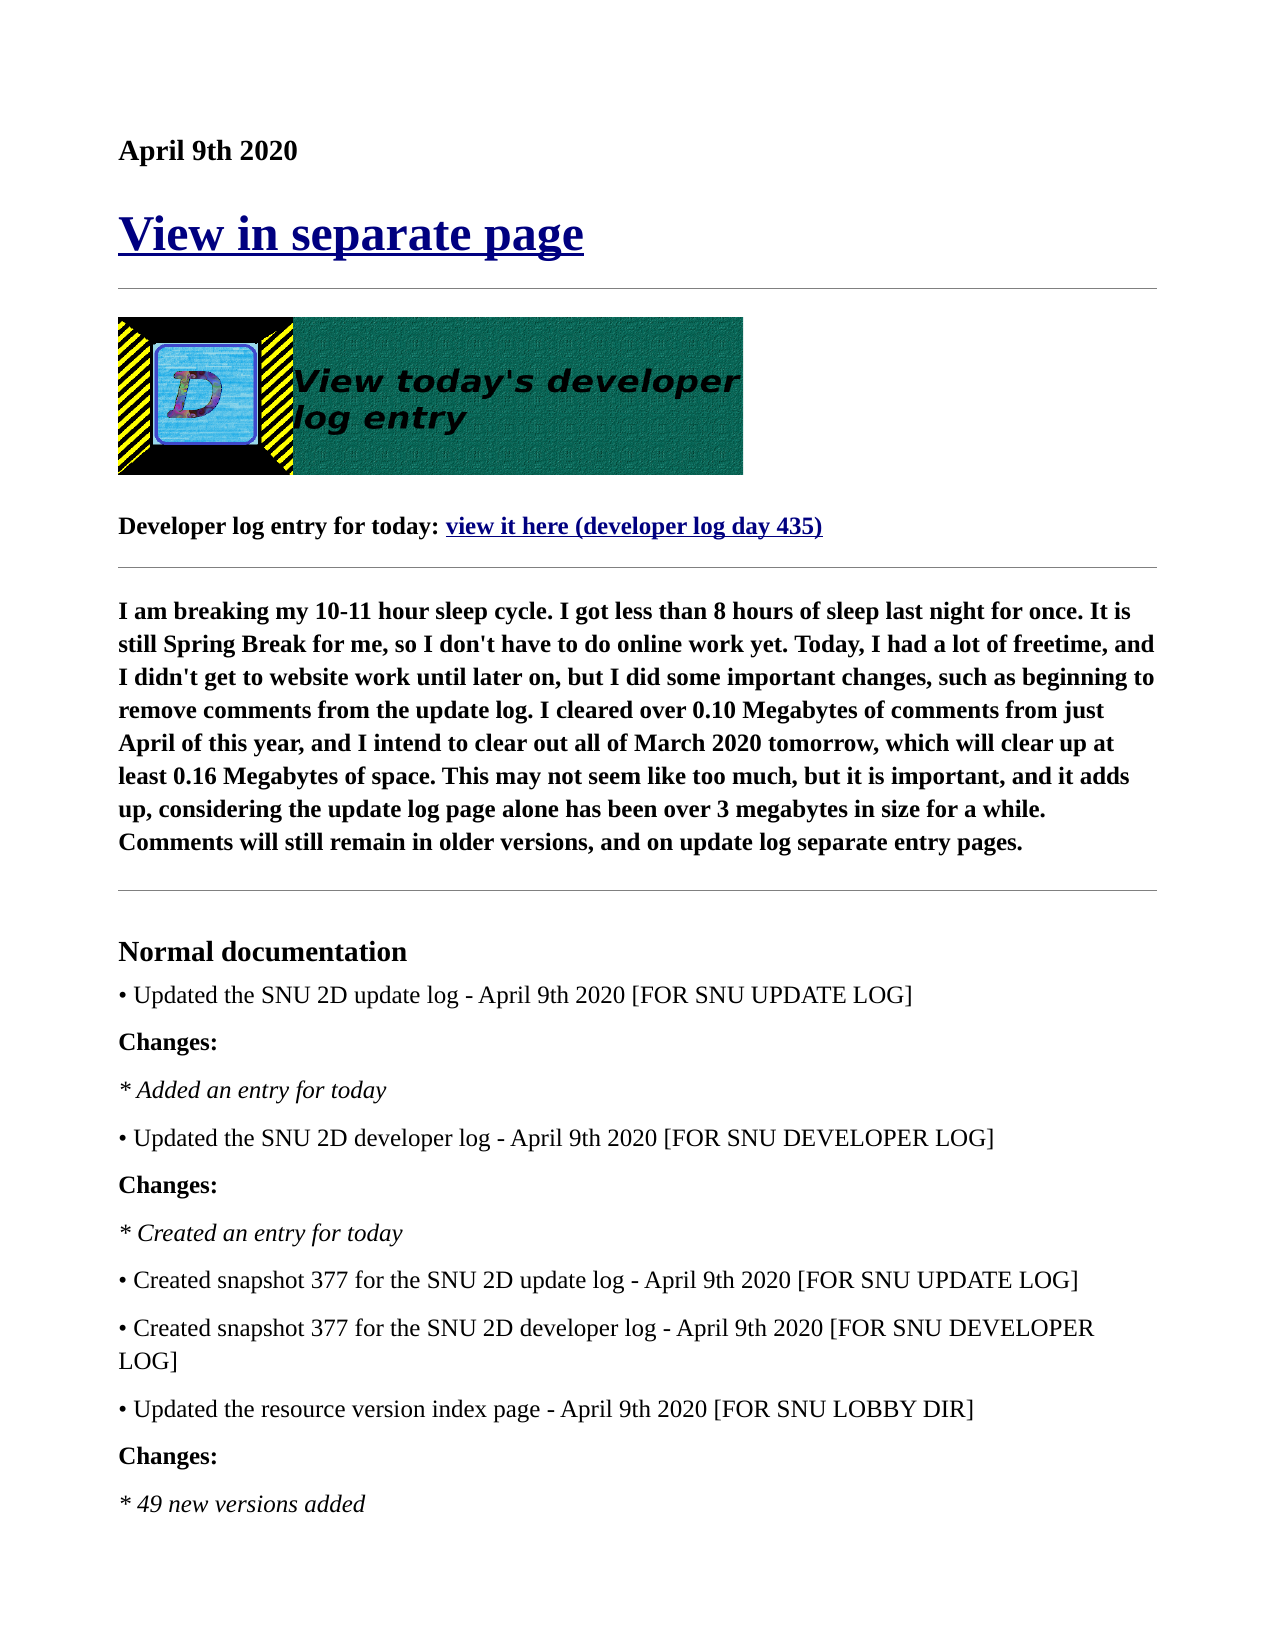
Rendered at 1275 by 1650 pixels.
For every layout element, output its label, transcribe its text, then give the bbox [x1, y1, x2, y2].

text Changes: [118, 1170, 1157, 1199]
text Changes: [118, 1027, 1157, 1056]
picture [118, 317, 744, 475]
text • Updated the resource version index page - April 9th 2020 [FOR SNU LOBBY DIR] [118, 1394, 1157, 1422]
text • Updated the SNU 2D update log - April 9th 2020 [FOR SNU UPDATE LOG] [118, 980, 1157, 1009]
text • Created snapshot 377 for the SNU 2D update log - April 9th 2020 [FOR SNU UPDATE LOG] [118, 1266, 1157, 1294]
text * Added an entry for today [118, 1075, 1157, 1104]
text * Created an entry for today [118, 1218, 1157, 1247]
text I am breaking my 10-11 hour sleep cycle. I got less than 8 hours of sleep last night for once. It is still Spring Break for me, so I don't have to do online work yet. Today, I had a lot of freetime, and I didn't get to website work until later on, but I did some important changes, such as beginning to remove comments from the update log. I cleared over 0.10 Megabytes of comments from just April of this year, and I intend to clear out all of March 2020 tomorrow, which will clear up at least 0.16 Megabytes of space. This may not seem like too much, but it is important, and it adds up, considering the update log page alone has been over 3 megabytes in size for a while. Comments will still remain in older versions, and on update log separate entry pages. [118, 596, 1157, 856]
subtitle View in separate page [118, 204, 1157, 261]
subtitle Developer log entry for today: view it here (developer log day 435) [118, 511, 1157, 540]
text • Created snapshot 377 for the SNU 2D developer log - April 9th 2020 [FOR SNU DEVELOPER LOG] [118, 1313, 1157, 1375]
subtitle Normal documentation [118, 934, 1157, 967]
text • Updated the SNU 2D developer log - April 9th 2020 [FOR SNU DEVELOPER LOG] [118, 1123, 1157, 1151]
text Changes: [118, 1441, 1157, 1470]
text * 49 new versions added [118, 1489, 1157, 1518]
subtitle April 9th 2020 [118, 133, 1157, 166]
